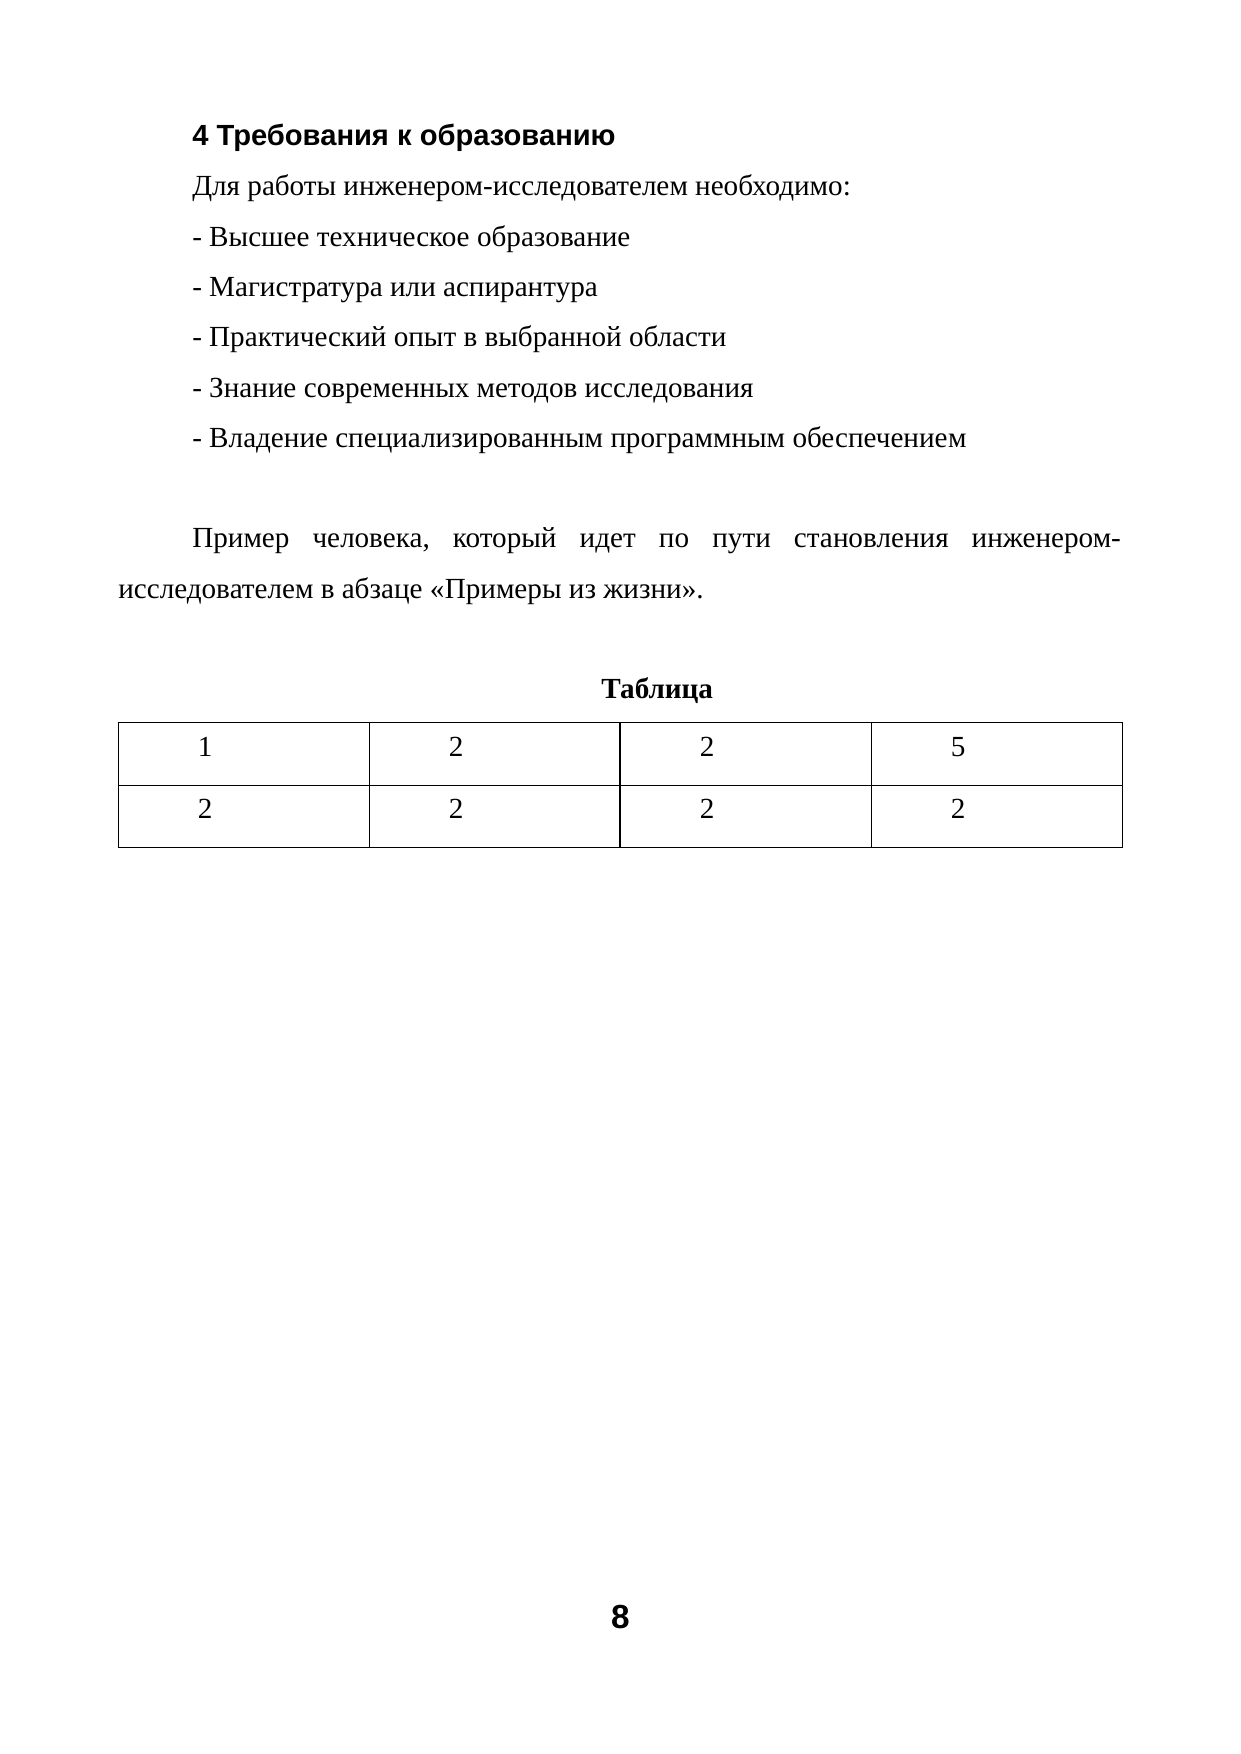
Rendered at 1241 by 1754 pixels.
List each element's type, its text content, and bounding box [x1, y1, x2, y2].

table_header 1 [119, 723, 369, 784]
table_cell 2 [119, 786, 369, 847]
text Для работы инженером-исследователем необходимо: [118, 168, 1122, 202]
text - Магистратура или аспирантура [118, 269, 1122, 303]
table_header 2 [621, 723, 871, 784]
text - Практический опыт в выбранной области [118, 319, 1122, 353]
text - Знание современных методов исследования [118, 370, 1122, 403]
text - Владение специализированным программным обеспечением [118, 420, 1122, 453]
table_cell 2 [370, 786, 619, 847]
table_cell 2 [621, 786, 871, 847]
table_header 2 [370, 723, 619, 784]
text - Высшее техническое образование [118, 219, 1122, 252]
table_header 5 [872, 723, 1122, 784]
table_cell 2 [872, 786, 1122, 847]
subtitle Таблица [118, 672, 1122, 705]
subtitle Требования к образованию [118, 118, 1122, 152]
text Пример человека, который идет по пути становления инженером-исследователем в абзаце «Примеры из жизни». [118, 521, 1122, 604]
